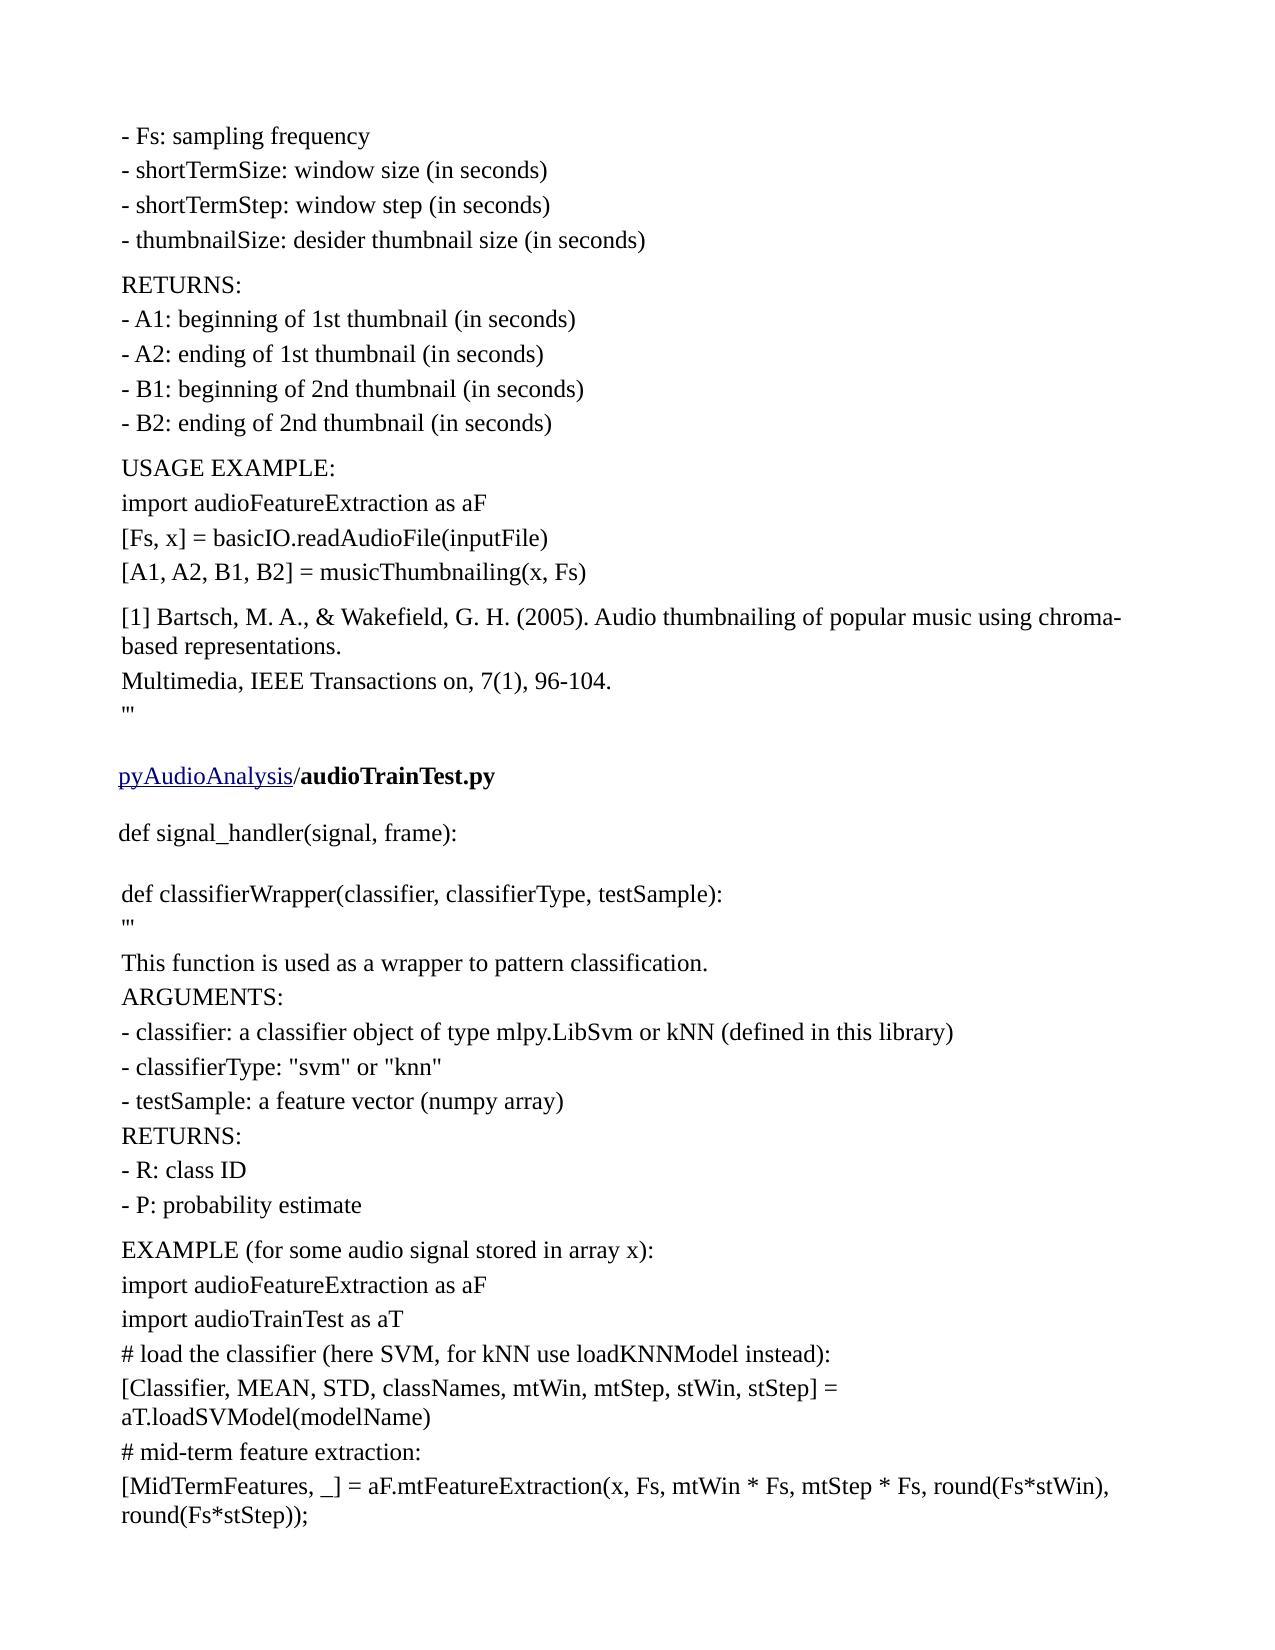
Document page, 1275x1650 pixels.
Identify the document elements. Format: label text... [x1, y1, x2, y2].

table_cell Multimedia, IEEE Transactions on, 7(1), 96-104. [118, 663, 1157, 697]
table_cell [A1, A2, B1, B2] = musicThumbnailing(x, Fs) [118, 554, 1157, 589]
table_cell [118, 1222, 1157, 1232]
table_cell RETURNS: [118, 1118, 1157, 1152]
table_cell [Classifier, MEAN, STD, classNames, mtWin, mtStep, stWin, stStep] = aT.loadSVModel(modelName) [118, 1371, 1157, 1434]
table_cell # load the classifier (here SVM, for kNN use loadKNNModel instead): [118, 1336, 1157, 1371]
table_cell - classifierType: "svm" or "knn" [118, 1049, 1157, 1083]
table_cell import audioFeatureExtraction as aF [118, 1267, 1157, 1301]
table_cell [1] Bartsch, M. A., & Wakefield, G. H. (2005). Audio thumbnailing of popular music using chroma-based representations. [118, 600, 1157, 663]
table_cell import audioTrainTest as aT [118, 1301, 1157, 1336]
table_cell - B2: ending of 2nd thumbnail (in seconds) [118, 405, 1157, 440]
table_cell USAGE EXAMPLE: [118, 451, 1157, 485]
table_cell This function is used as a wrapper to pattern classification. [118, 945, 1157, 979]
table_cell [118, 256, 1157, 267]
table_cell # mid-term feature extraction: [118, 1434, 1157, 1468]
text def signal_handler(signal, frame): [118, 818, 1157, 847]
table_header ''' [118, 698, 149, 732]
table_cell - B1: beginning of 2nd thumbnail (in seconds) [118, 371, 1157, 405]
table_header ''' [118, 910, 1157, 945]
table_cell - P: probability estimate [118, 1187, 1157, 1222]
table_cell - classifier: a classifier object of type mlpy.LibSvm or kNN (defined in this library) [118, 1014, 1157, 1049]
table_cell - R: class ID [118, 1153, 1157, 1187]
table_cell - Fs: sampling frequency [118, 118, 1157, 153]
table_cell EXAMPLE (for some audio signal stored in array x): [118, 1232, 1157, 1267]
table_cell - testSample: a feature vector (numpy array) [118, 1083, 1157, 1118]
table_cell [Fs, x] = basicIO.readAudioFile(inputFile) [118, 520, 1157, 554]
table_header def classifierWrapper(classifier, classifierType, testSample): [118, 876, 736, 910]
table_cell - A1: beginning of 1st thumbnail (in seconds) [118, 302, 1157, 336]
table_cell [118, 440, 1157, 451]
table_cell - thumbnailSize: desider thumbnail size (in seconds) [118, 222, 1157, 256]
table_cell - shortTermSize: window size (in seconds) [118, 153, 1157, 187]
text pyAudioAnalysis/audioTrainTest.py [118, 761, 1157, 789]
table_cell RETURNS: [118, 267, 1157, 302]
table_cell [118, 589, 1157, 599]
table_cell [MidTermFeatures, _] = aF.mtFeatureExtraction(x, Fs, mtWin * Fs, mtStep * Fs, round(Fs*stWin), round(Fs*stStep)); [118, 1469, 1157, 1532]
table_cell ARGUMENTS: [118, 980, 1157, 1014]
table_cell - A2: ending of 1st thumbnail (in seconds) [118, 336, 1157, 371]
table_cell - shortTermStep: window step (in seconds) [118, 187, 1157, 222]
table_cell import audioFeatureExtraction as aF [118, 485, 1157, 520]
